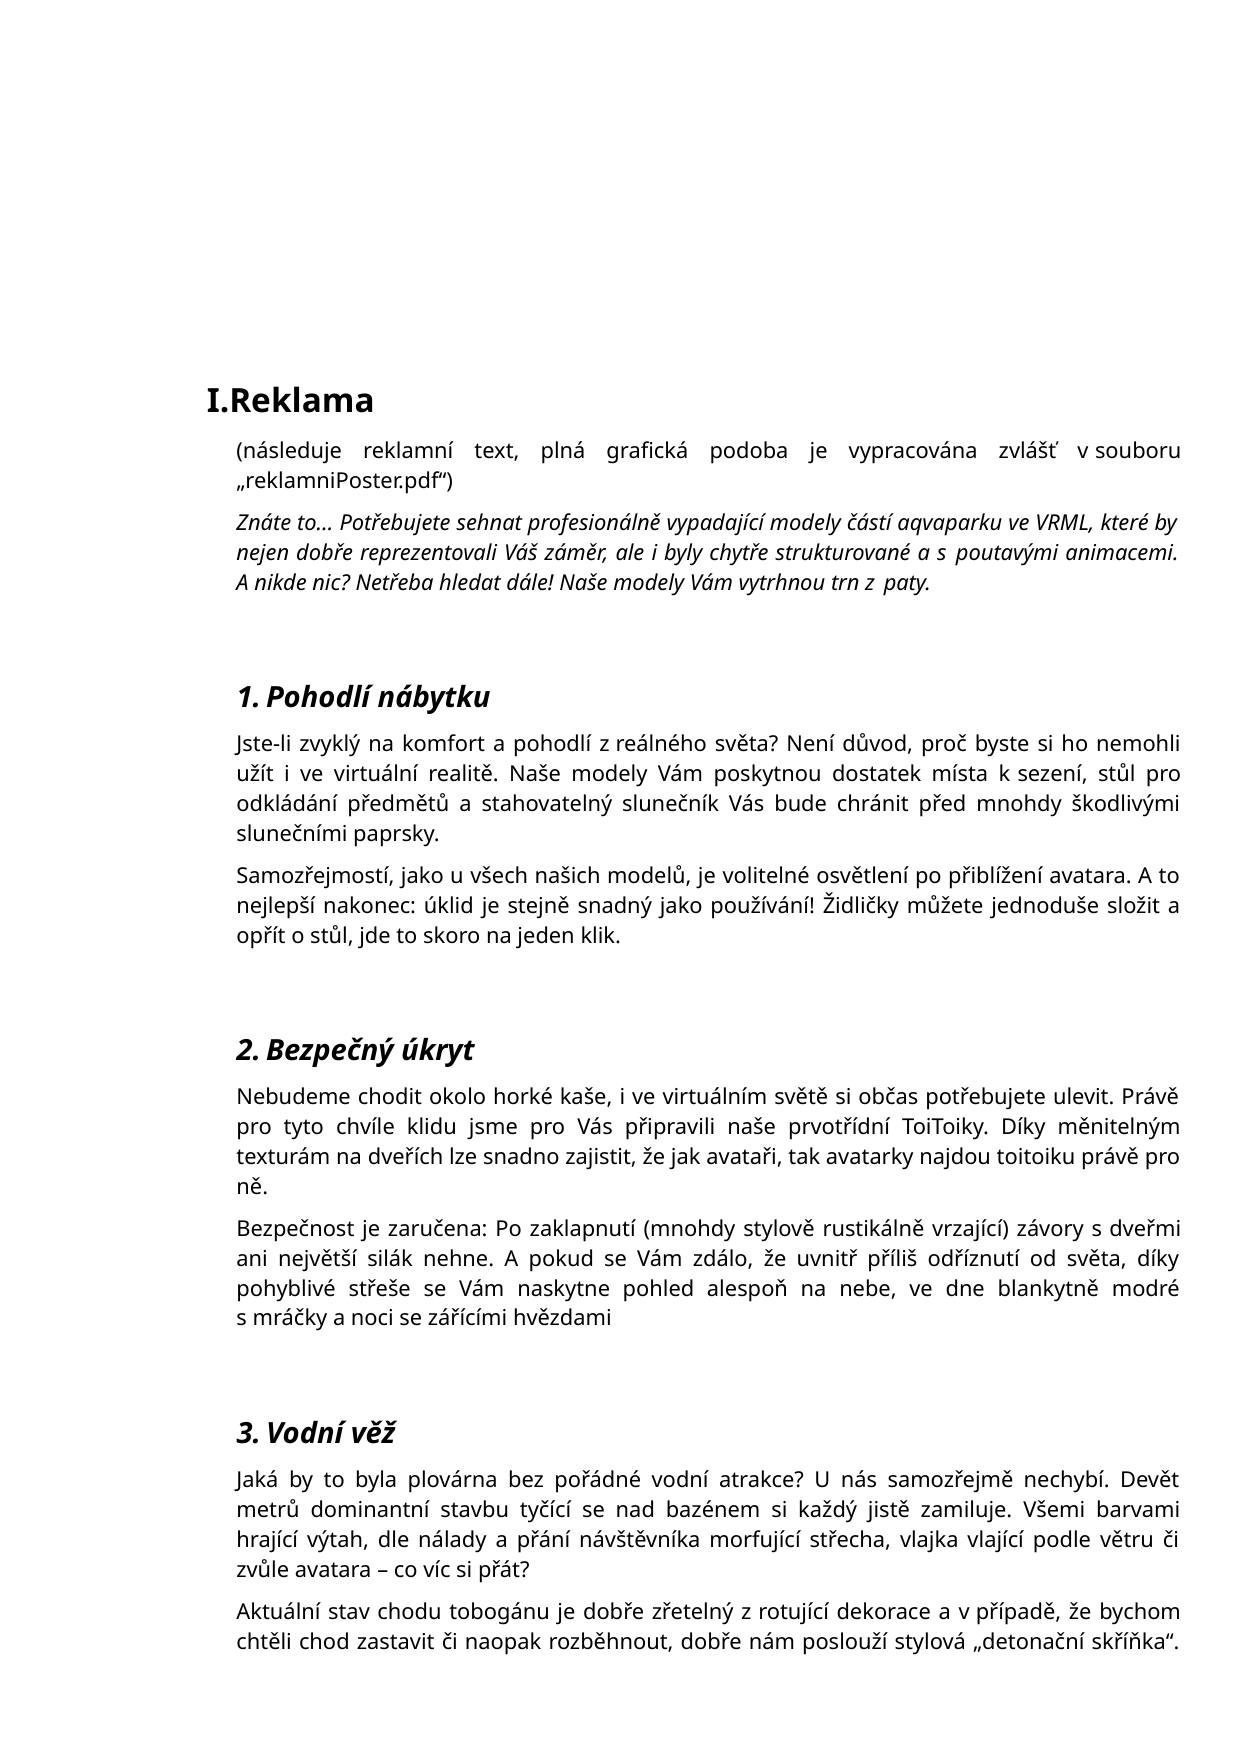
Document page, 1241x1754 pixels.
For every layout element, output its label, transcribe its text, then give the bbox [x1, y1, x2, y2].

subtitle Reklama [207, 377, 1181, 422]
text Jaká by to byla plovárna bez pořádné vodní atrakce? U nás samozřejmě nechybí. Devět metrů dominantní stavbu tyčící se nad bazénem si každý jistě zamiluje. Všemi barvami hrající výtah, dle nálady a přání návštěvníka morfující střecha, vlajka vlající podle větru či zvůle avatara – co víc si přát? [236, 1464, 1181, 1583]
text (následuje reklamní text, plná grafická podoba je vypracována zvlášť v souboru „reklamniPoster.pdf“) [236, 435, 1181, 494]
subtitle Bezpečný úkryt [236, 1029, 1181, 1069]
text Znáte to… Potřebujete sehnat profesionálně vypadající modely částí aqvaparku ve VRML, které by nejen dobře reprezentovali Váš záměr, ale i byly chytře strukturované a s poutavými animacemi. A nikde nic? Netřeba hledat dále! Naše modely Vám vytrhnou trn z paty. [236, 507, 1181, 596]
text Samozřejmostí, jako u všech našich modelů, je volitelné osvětlení po přiblížení avatara. A to nejlepší nakonec: úklid je stejně snadný jako používání! Židličky můžete jednoduše složit a opřít o stůl, jde to skoro na jeden klik. [236, 860, 1181, 949]
text Jste-li zvyklý na komfort a pohodlí z reálného světa? Není důvod, proč byste si ho nemohli užít i ve virtuální realitě. Naše modely Vám poskytnou dostatek místa k sezení, stůl pro odkládání předmětů a stahovatelný slunečník Vás bude chránit před mnohdy škodlivými slunečními paprsky. [236, 728, 1181, 847]
subtitle Pohodlí nábytku [236, 676, 1181, 716]
subtitle Vodní věž [236, 1412, 1181, 1452]
text Nebudeme chodit okolo horké kaše, i ve virtuálním světě si občas potřebujete ulevit. Právě pro tyto chvíle klidu jsme pro Vás připravili naše prvotřídní ToiToiky. Díky měnitelným texturám na dveřích lze snadno zajistit, že jak avataři, tak avatarky najdou toitoiku právě pro ně. [236, 1081, 1181, 1201]
text Bezpečnost je zaručena: Po zaklapnutí (mnohdy stylově rustikálně vrzající) závory s dveřmi ani největší silák nehne. A pokud se Vám zdálo, že uvnitř příliš odříznutí od světa, díky pohyblivé střeše se Vám naskytne pohled alespoň na nebe, ve dne blankytně modré s mráčky a noci se zářícími hvězdami [236, 1213, 1181, 1332]
text Aktuální stav chodu tobogánu je dobře zřetelný z rotující dekorace a v případě, že bychom chtěli chod zastavit či naopak rozběhnout, dobře nám poslouží stylová „detonační skříňka“. [236, 1596, 1181, 1655]
